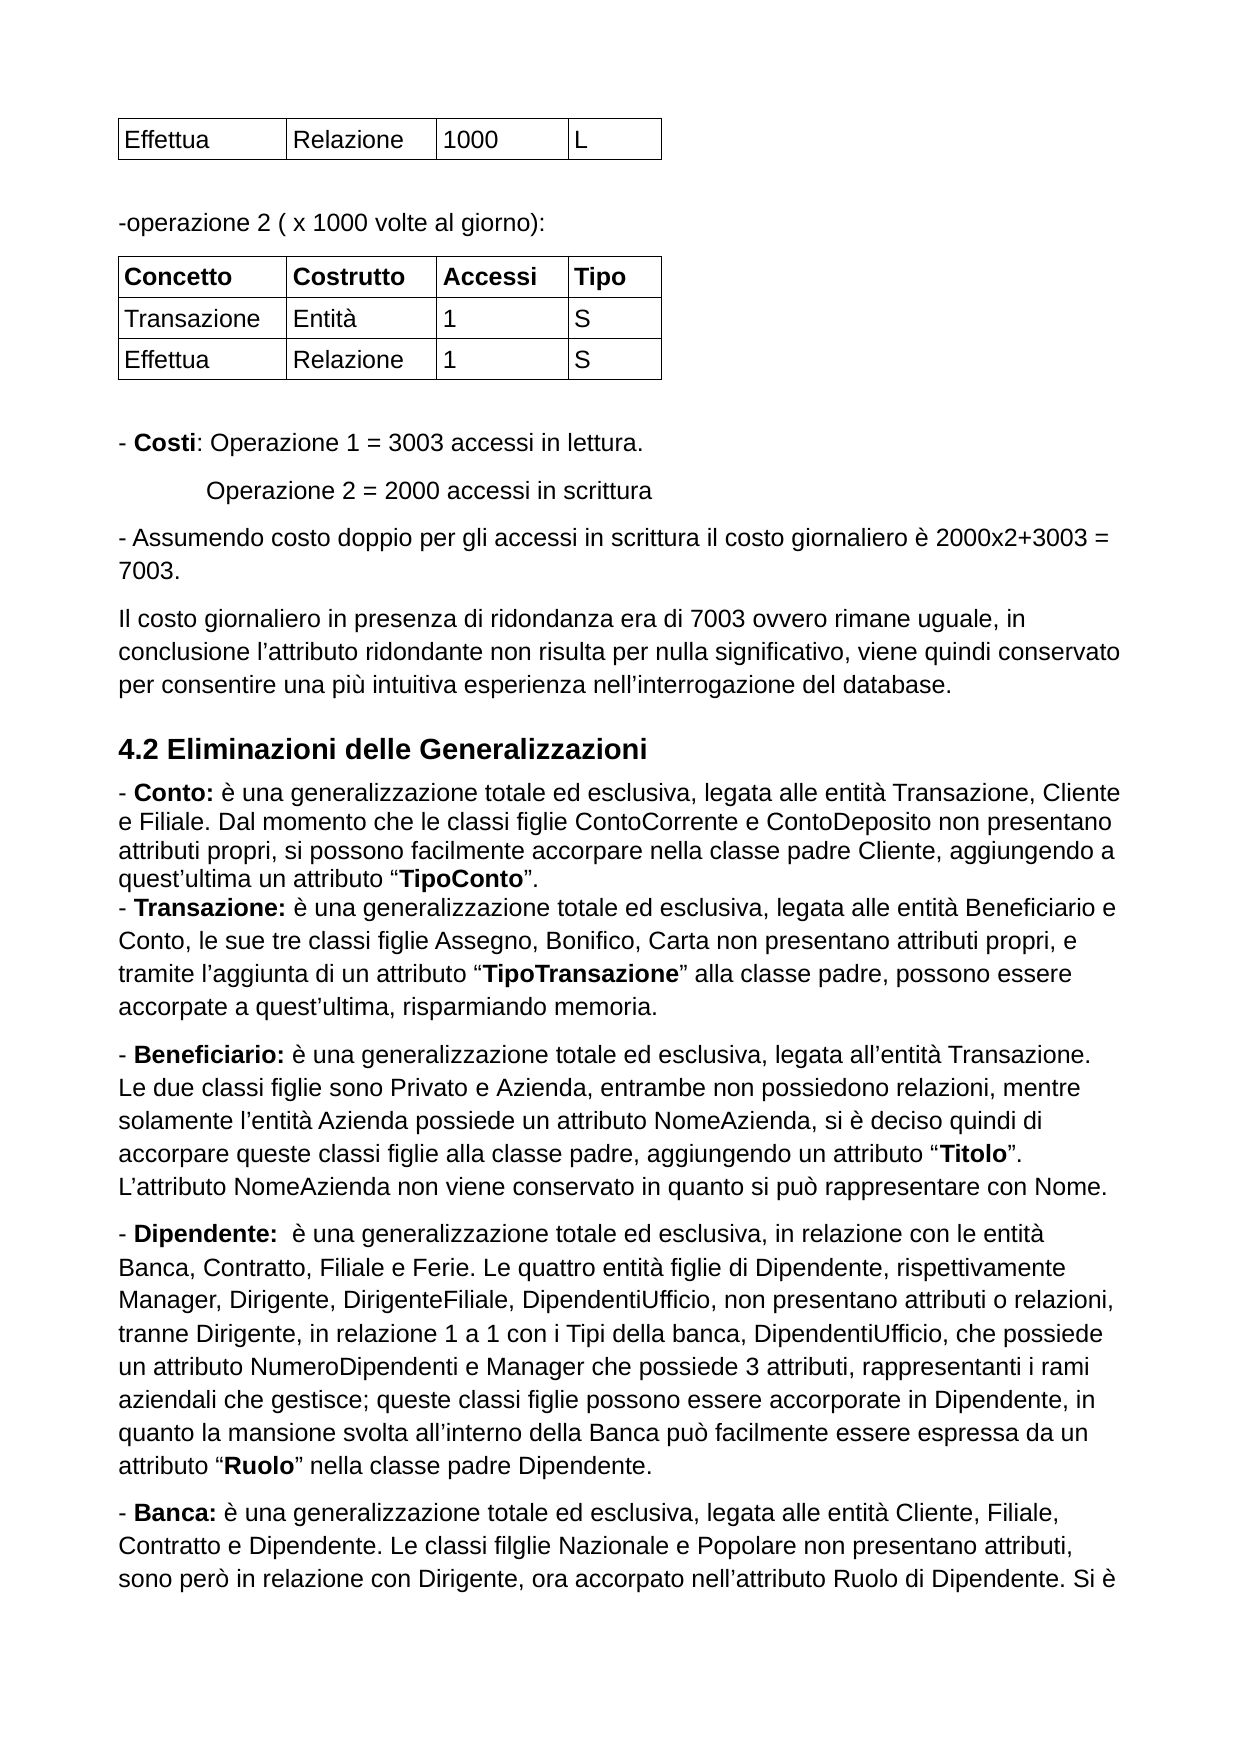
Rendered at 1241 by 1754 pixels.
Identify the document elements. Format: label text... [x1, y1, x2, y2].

text - Conto: è una generalizzazione totale ed esclusiva, legata alle entità Transazione, Cliente e Filiale. Dal momento che le classi figlie ContoCorrente e ContoDeposito non presentano attributi propri, si possono facilmente accorpare nella classe padre Cliente, aggiungendo a quest’ultima un attributo “TipoConto”. [118, 778, 1122, 893]
table_header Tipo [569, 257, 661, 297]
table_header Concetto [119, 257, 286, 297]
table_cell L [569, 119, 661, 159]
table_cell 1 [437, 339, 568, 379]
table_header Accessi [437, 257, 568, 297]
text - Dipendente: è una generalizzazione totale ed esclusiva, in relazione con le entità Banca, Contratto, Filiale e Ferie. Le quattro entità figlie di Dipendente, rispettivamente Manager, Dirigente, DirigenteFiliale, DipendentiUfficio, non presentano attributi o relazioni, tranne Dirigente, in relazione 1 a 1 con i Tipi della banca, DipendentiUfficio, che possiede un attributo NumeroDipendenti e Manager che possiede 3 attributi, rappresentanti i rami aziendali che gestisce; queste classi figlie possono essere accorporate in Dipendente, in quanto la mansione svolta all’interno della Banca può facilmente essere espressa da un attributo “Ruolo” nella classe padre Dipendente. [118, 1219, 1122, 1479]
table_cell Effettua [119, 339, 286, 379]
table_cell 1 [437, 298, 568, 338]
text - Beneficiario: è una generalizzazione totale ed esclusiva, legata all’entità Transazione. Le due classi figlie sono Privato e Azienda, entrambe non possiedono relazioni, mentre solamente l’entità Azienda possiede un attributo NomeAzienda, si è deciso quindi di accorpare queste classi figlie alla classe padre, aggiungendo un attributo “Titolo”. L’attributo NomeAzienda non viene conservato in quanto si può rappresentare con Nome. [118, 1040, 1122, 1201]
table_cell Effettua [119, 119, 286, 159]
table_cell S [569, 339, 661, 379]
text -operazione 2 ( x 1000 volte al giorno): [118, 208, 1122, 237]
table_cell Entità [287, 298, 436, 338]
text Il costo giornaliero in presenza di ridondanza era di 7003 ovvero rimane uguale, in conclusione l’attributo ridondante non risulta per nulla significativo, viene quindi conservato per consentire una più intuitiva esperienza nell’interrogazione del database. [118, 604, 1122, 699]
text - Banca: è una generalizzazione totale ed esclusiva, legata alle entità Cliente, Filiale, Contratto e Dipendente. Le classi filglie Nazionale e Popolare non presentano attributi, sono però in relazione con Dirigente, ora accorpato nell’attributo Ruolo di Dipendente. Si è [118, 1498, 1122, 1593]
table_cell Relazione [287, 339, 436, 379]
text Operazione 2 = 2000 accessi in scrittura [118, 476, 1122, 504]
text - Assumendo costo doppio per gli accessi in scrittura il costo giornaliero è 2000x2+3003 = 7003. [118, 523, 1122, 585]
table_cell S [569, 298, 661, 338]
text - Transazione: è una generalizzazione totale ed esclusiva, legata alle entità Beneficiario e Conto, le sue tre classi figlie Assegno, Bonifico, Carta non presentano attributi propri, e tramite l’aggiunta di un attributo “TipoTransazione” alla classe padre, possono essere accorpate a quest’ultima, risparmiando memoria. [118, 893, 1122, 1021]
text - Costi: Operazione 1 = 3003 accessi in lettura. [118, 428, 1122, 457]
table_header Costrutto [287, 257, 436, 297]
table_cell Transazione [119, 298, 286, 338]
table_cell 1000 [437, 119, 568, 159]
subtitle 4.2 Eliminazioni delle Generalizzazioni [118, 732, 1122, 766]
table_cell Relazione [287, 119, 436, 159]
